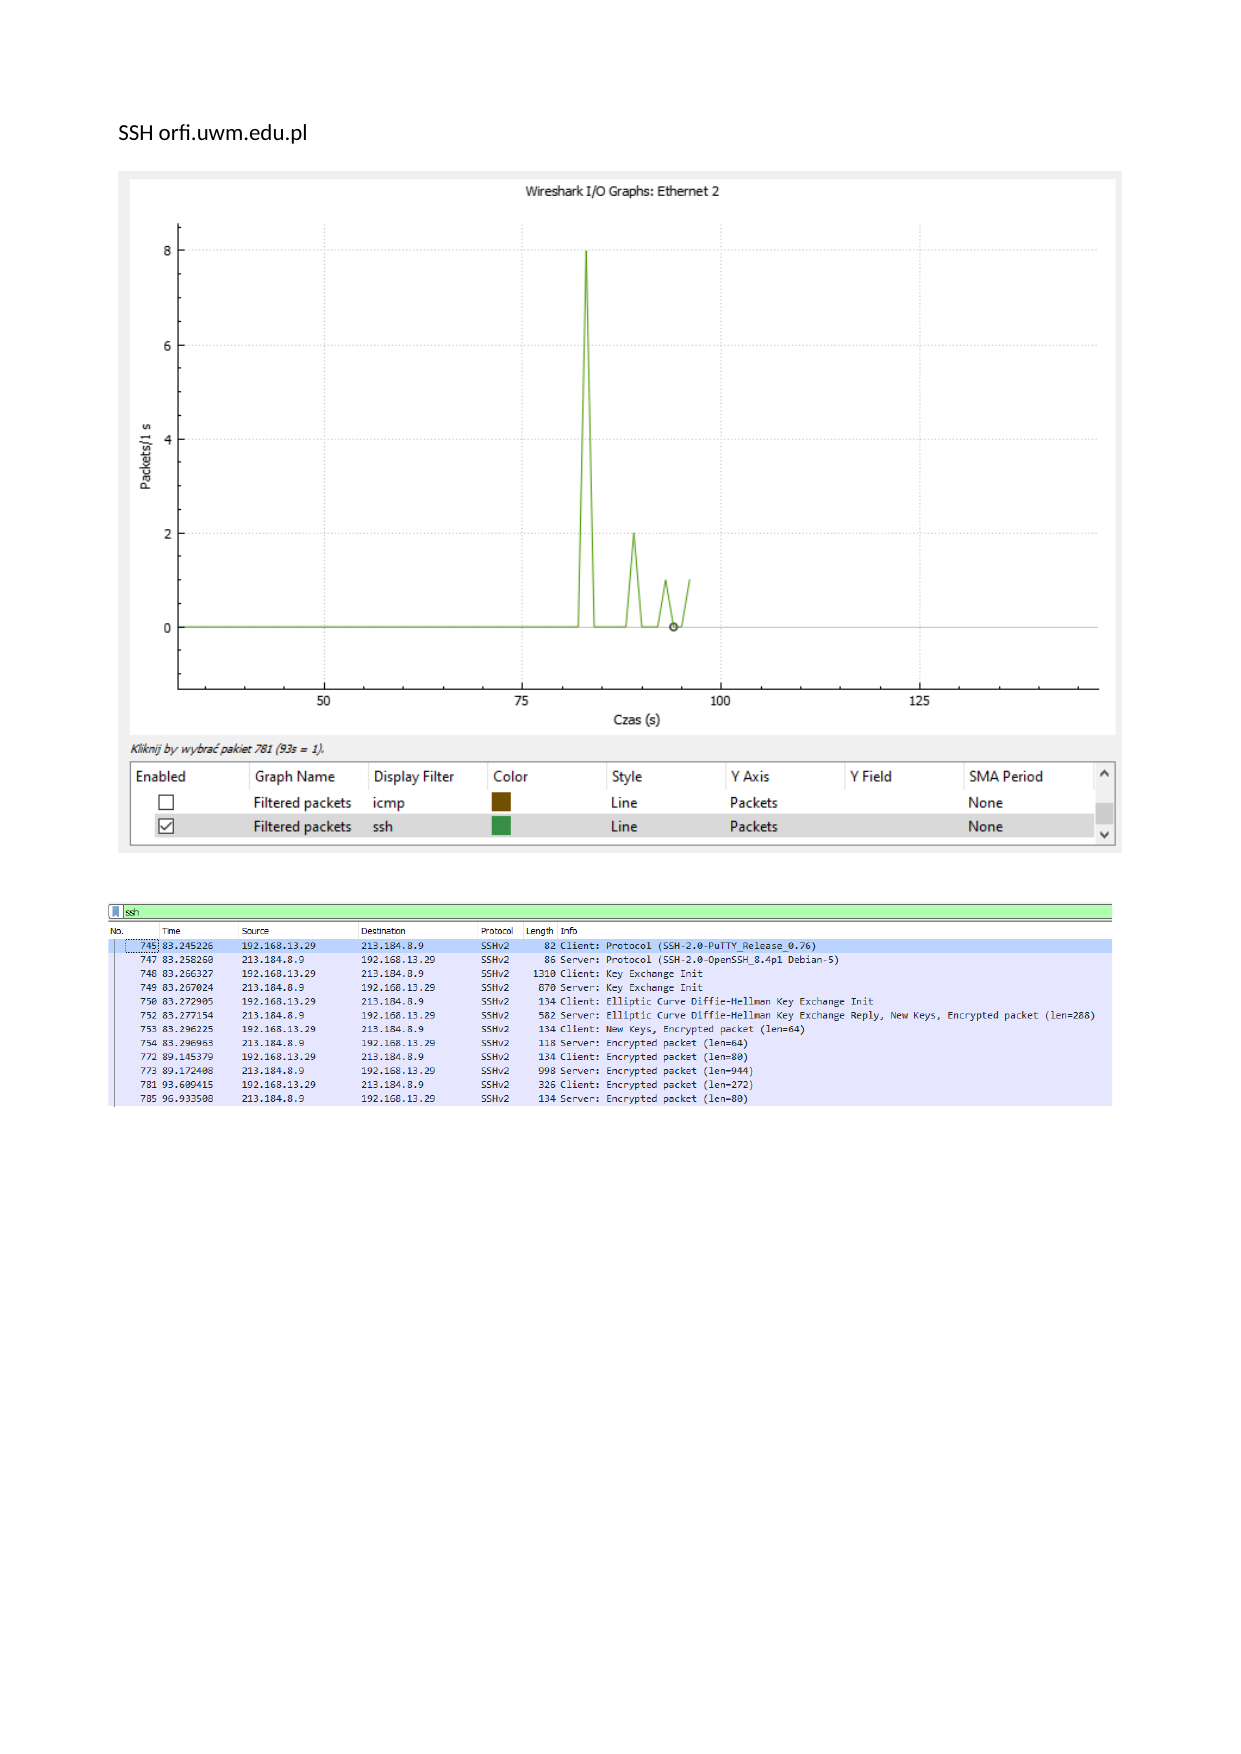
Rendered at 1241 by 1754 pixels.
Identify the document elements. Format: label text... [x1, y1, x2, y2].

picture [118, 171, 1123, 853]
text SSH orfi.uwm.edu.pl [118, 118, 1122, 146]
picture [108, 902, 1113, 1130]
